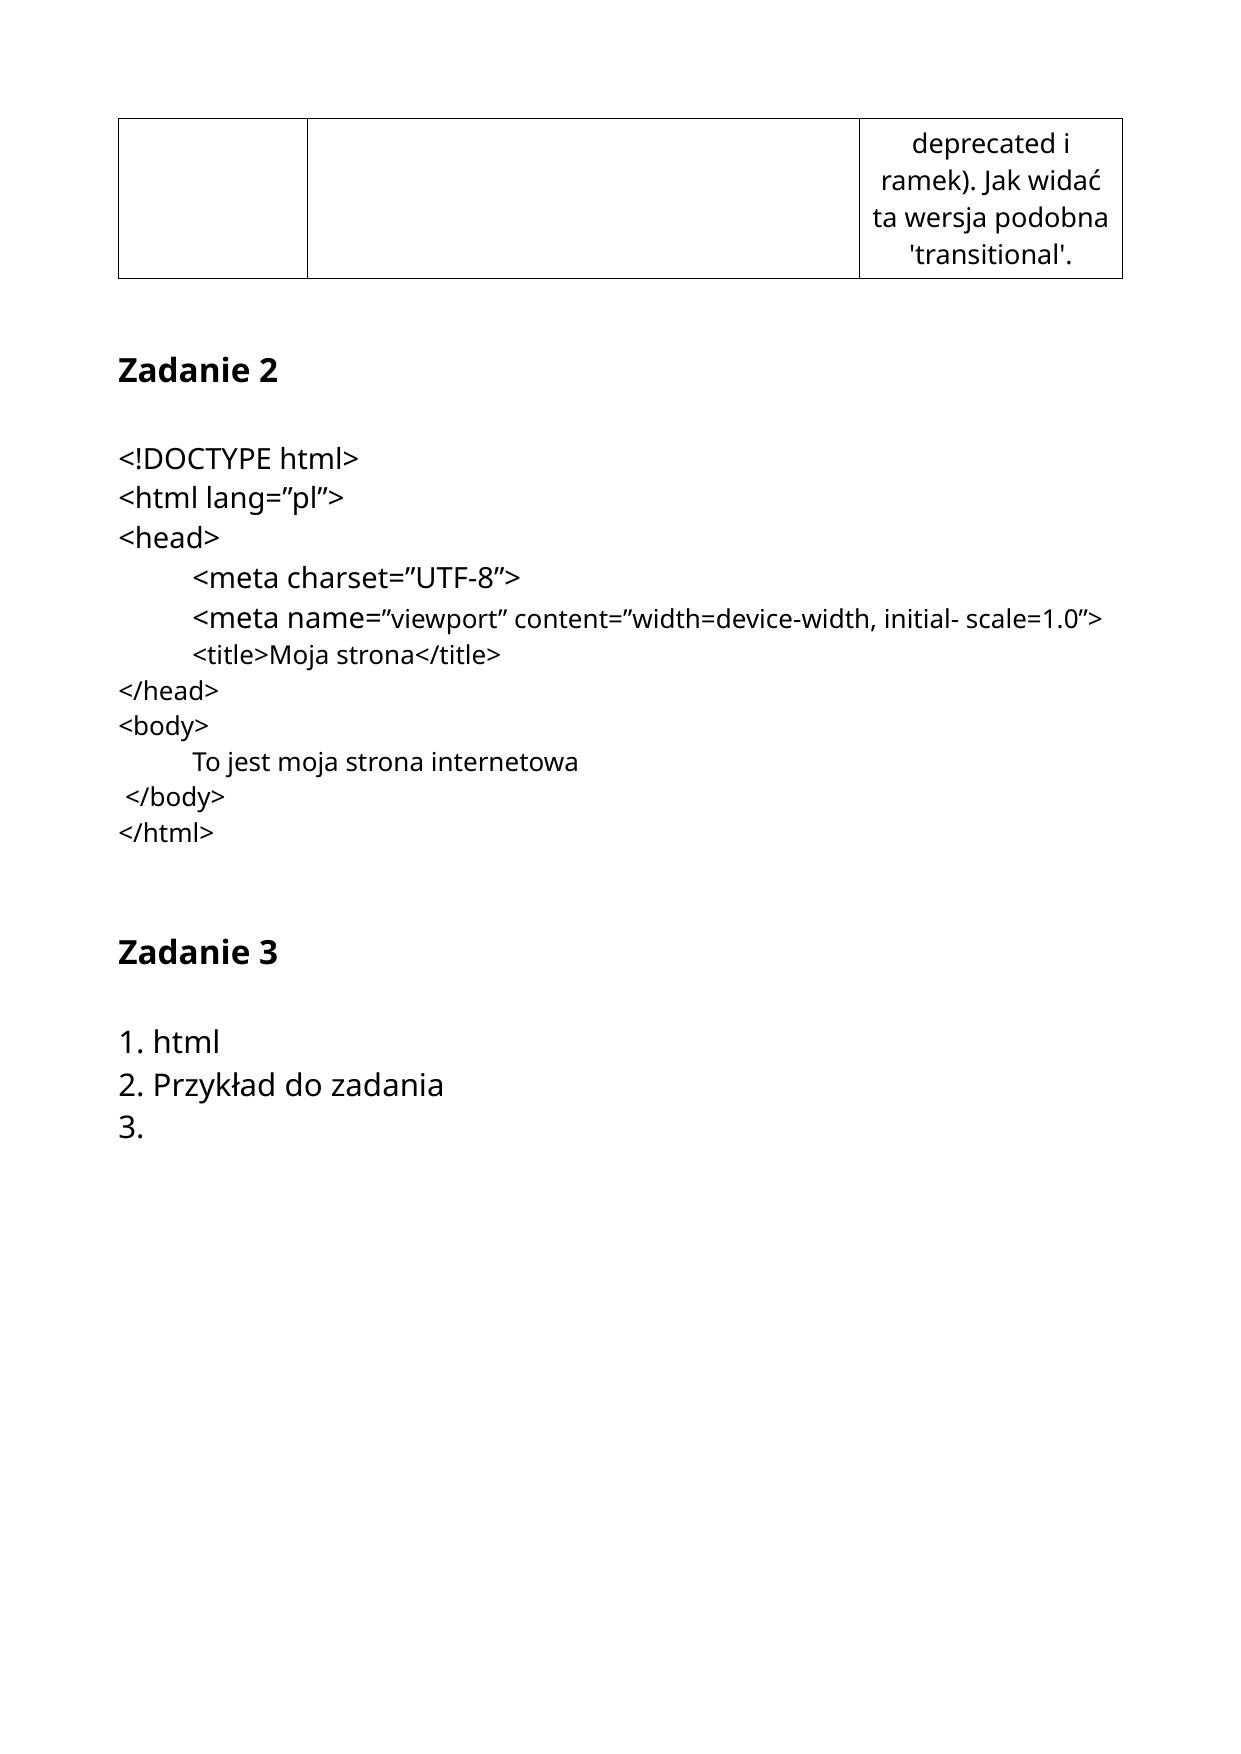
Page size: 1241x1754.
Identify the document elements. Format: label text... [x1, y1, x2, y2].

table_cell [308, 119, 859, 278]
table_cell [119, 119, 307, 278]
text Zadanie 3 [118, 929, 1122, 974]
text To jest moja strona internetowa [118, 743, 1122, 779]
text <meta name=”viewport” content=”width=device-width, initial- scale=1.0”> [118, 597, 1122, 637]
text </html> [118, 814, 1122, 850]
text <title>Moja strona</title> [118, 637, 1122, 672]
text 3. [118, 1105, 1122, 1148]
text </body> [118, 779, 1122, 814]
text <meta charset=”UTF-8”> [118, 557, 1122, 597]
text <head> [118, 517, 1122, 557]
table_cell deprecated i ramek). Jak widać ta wersja podobna 'transitional'. [860, 119, 1122, 278]
text 1. html [118, 1020, 1122, 1062]
text 2. Przykład do zadania [118, 1062, 1122, 1105]
text <body> [118, 708, 1122, 743]
text </head> [118, 672, 1122, 708]
text Zadanie 2 [118, 347, 1122, 393]
text <!DOCTYPE html> [118, 438, 1122, 478]
text <html lang=”pl”> [118, 478, 1122, 517]
